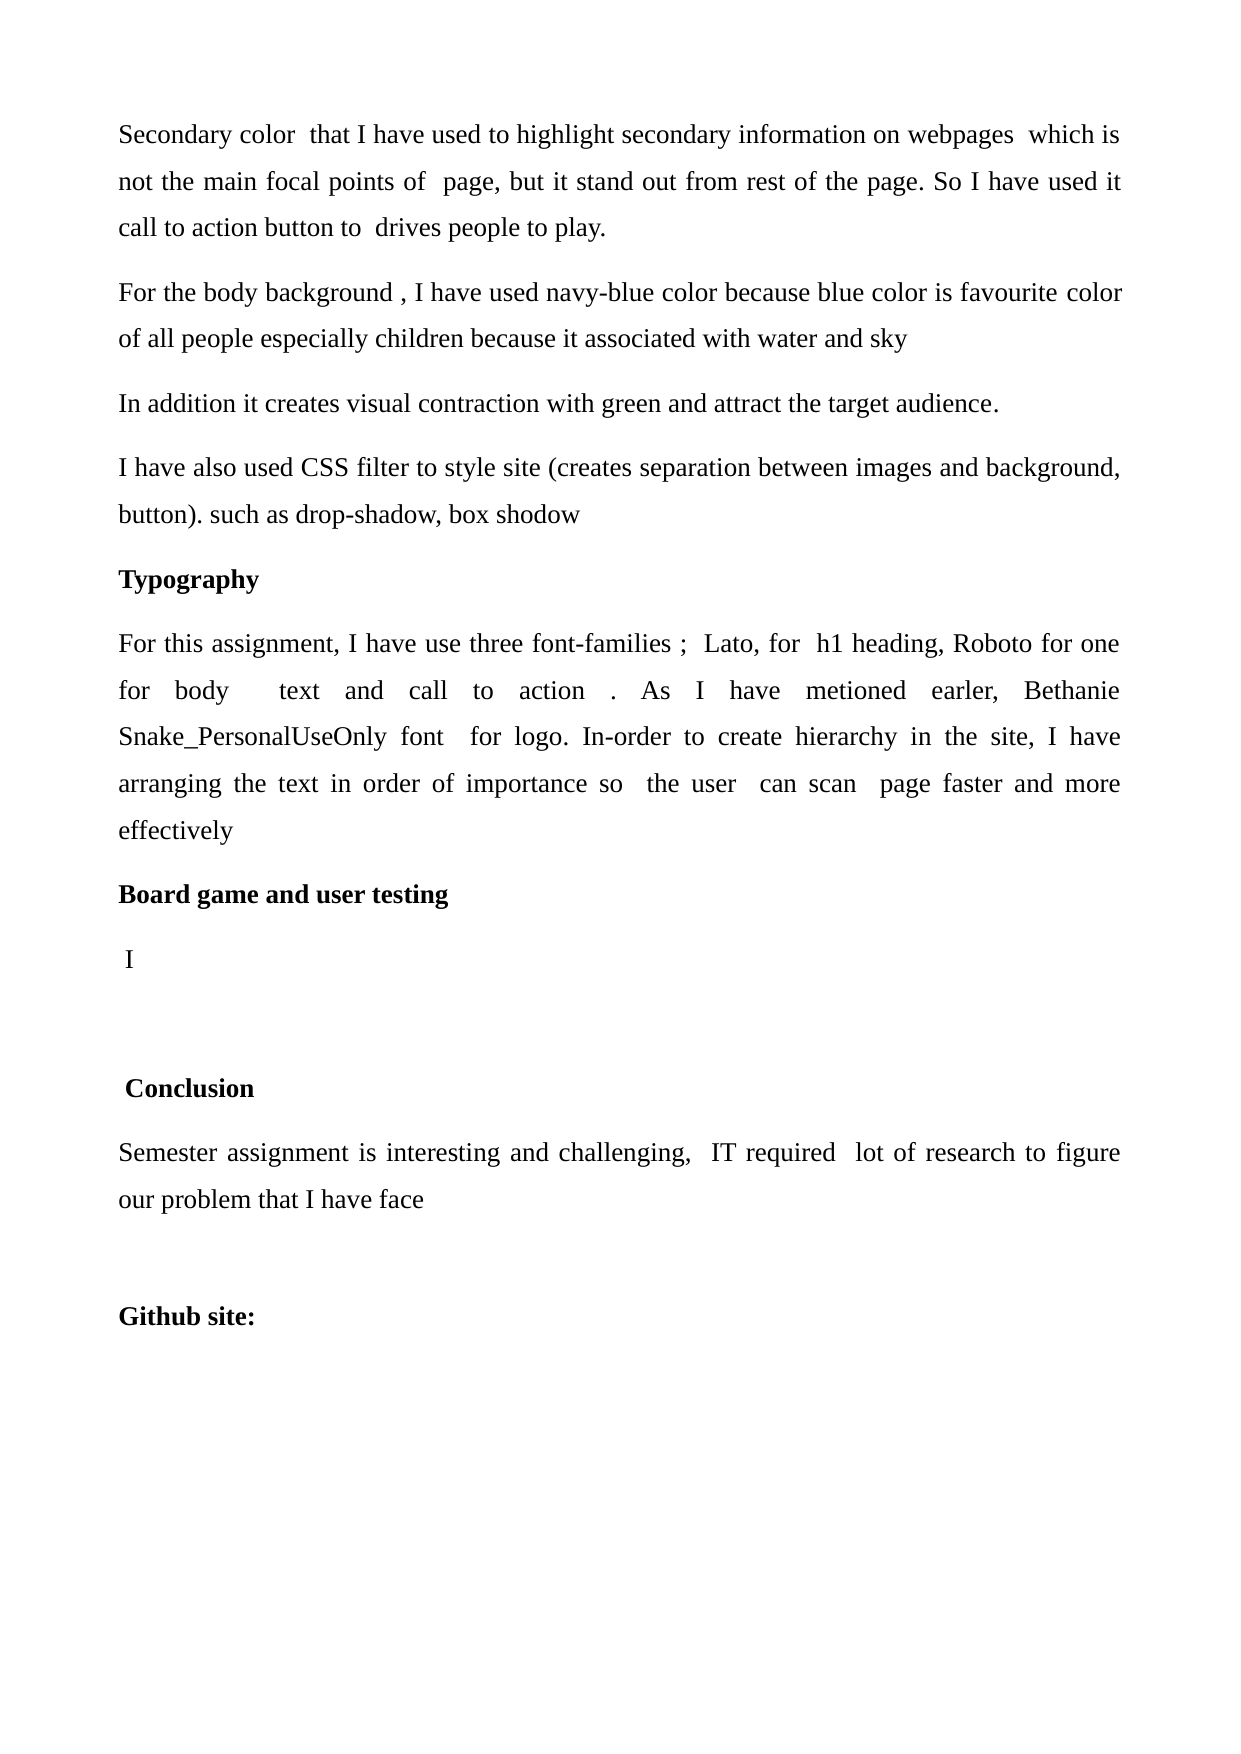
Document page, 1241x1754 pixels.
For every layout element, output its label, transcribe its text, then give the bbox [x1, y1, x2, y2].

text Github site: [118, 1300, 1122, 1332]
text Secondary color that I have used to highlight secondary information on webpages which is not the main focal points of page, but it stand out from rest of the page. So I have used it call to action button to drives people to play. [118, 118, 1122, 243]
text I have also used CSS filter to style site (creates separation between images and background, button). such as drop-shadow, box shodow [118, 452, 1122, 529]
text Semester assignment is interesting and challenging, IT required lot of research to figure our problem that I have face [118, 1136, 1122, 1214]
text For this assignment, I have use three font-families ; Lato, for h1 heading, Roboto for one for body text and call to action . As I have metioned earler, Bethanie Snake_PersonalUseOnly font for logo. In-order to create hierarchy in the site, I have arranging the text in order of importance so the user can scan page faster and more effectively [118, 627, 1122, 845]
text For the body background , I have used navy-blue color because blue color is favourite color of all people especially children because it associated with water and sky [118, 276, 1122, 354]
text Conclusion [118, 1072, 1122, 1103]
text Board game and user testing [118, 878, 1122, 909]
text I [118, 943, 1122, 974]
text Typography [118, 563, 1122, 594]
text In addition it creates visual contraction with green and attract the target audience. [118, 387, 1122, 418]
